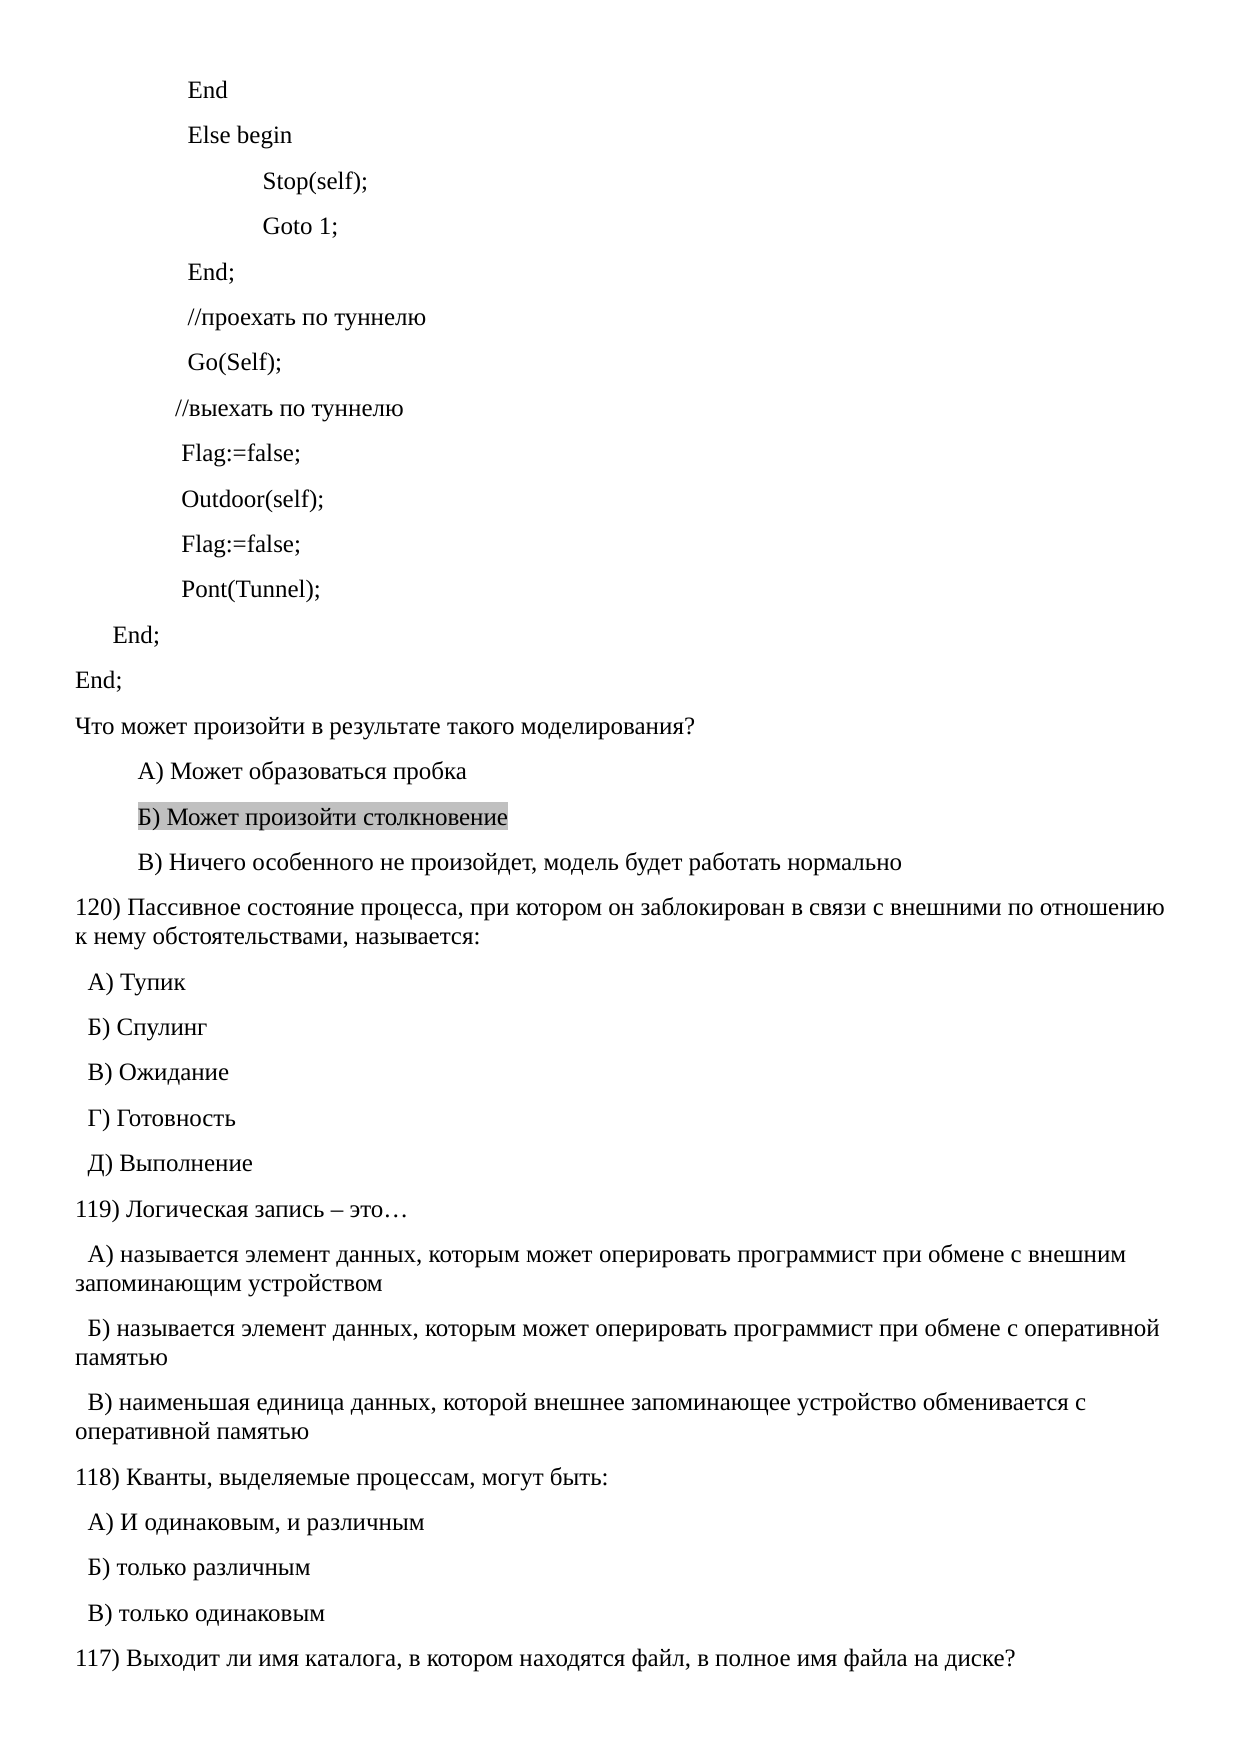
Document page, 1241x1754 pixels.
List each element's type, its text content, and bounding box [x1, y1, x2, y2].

text End [75, 75, 1165, 104]
text А) И одинаковым, и различным [75, 1507, 1165, 1536]
text 117) Выходит ли имя каталога, в котором находятся файл, в полное имя файла на диске? [75, 1643, 1165, 1672]
text Б) Может произойти столкновение [75, 802, 1165, 830]
text В) Ничего особенного не произойдет, модель будет работать нормально [75, 847, 1165, 876]
text А) называется элемент данных, которым может оперировать программист при обмене с внешним запоминающим устройством [75, 1239, 1165, 1297]
text В) наименьшая единица данных, которой внешнее запоминающее устройство обменивается с оперативной памятью [75, 1387, 1165, 1445]
text А) Тупик [75, 967, 1165, 995]
text Flag:=false; [75, 438, 1165, 467]
text Б) называется элемент данных, которым может оперировать программист при обмене с оперативной памятью [75, 1313, 1165, 1371]
text Б) Спулинг [75, 1012, 1165, 1041]
text Б) только различным [75, 1552, 1165, 1581]
text Go(Self); [75, 347, 1165, 376]
text Flag:=false; [75, 529, 1165, 558]
text Goto 1; [75, 211, 1165, 240]
text End; [75, 620, 1165, 649]
text Stop(self); [75, 166, 1165, 194]
text А) Может образоваться пробка [75, 756, 1165, 785]
text Г) Готовность [75, 1103, 1165, 1132]
text //выехать по туннелю [75, 393, 1165, 422]
text Pont(Tunnel); [75, 574, 1165, 603]
text Д) Выполнение [75, 1148, 1165, 1177]
text End; [75, 257, 1165, 285]
text End; [75, 665, 1165, 694]
text Outdoor(self); [75, 484, 1165, 512]
text Что может произойти в результате такого моделирования? [75, 711, 1165, 739]
text 118) Кванты, выделяемые процессам, могут быть: [75, 1462, 1165, 1490]
text 119) Логическая запись – это… [75, 1194, 1165, 1222]
text В) только одинаковым [75, 1598, 1165, 1627]
text 120) Пассивное состояние процесса, при котором он заблокирован в связи с внешними по отношению к нему обстоятельствами, называется: [75, 892, 1165, 950]
text //проехать по туннелю [75, 302, 1165, 331]
text Else begin [75, 120, 1165, 149]
text В) Ожидание [75, 1057, 1165, 1086]
